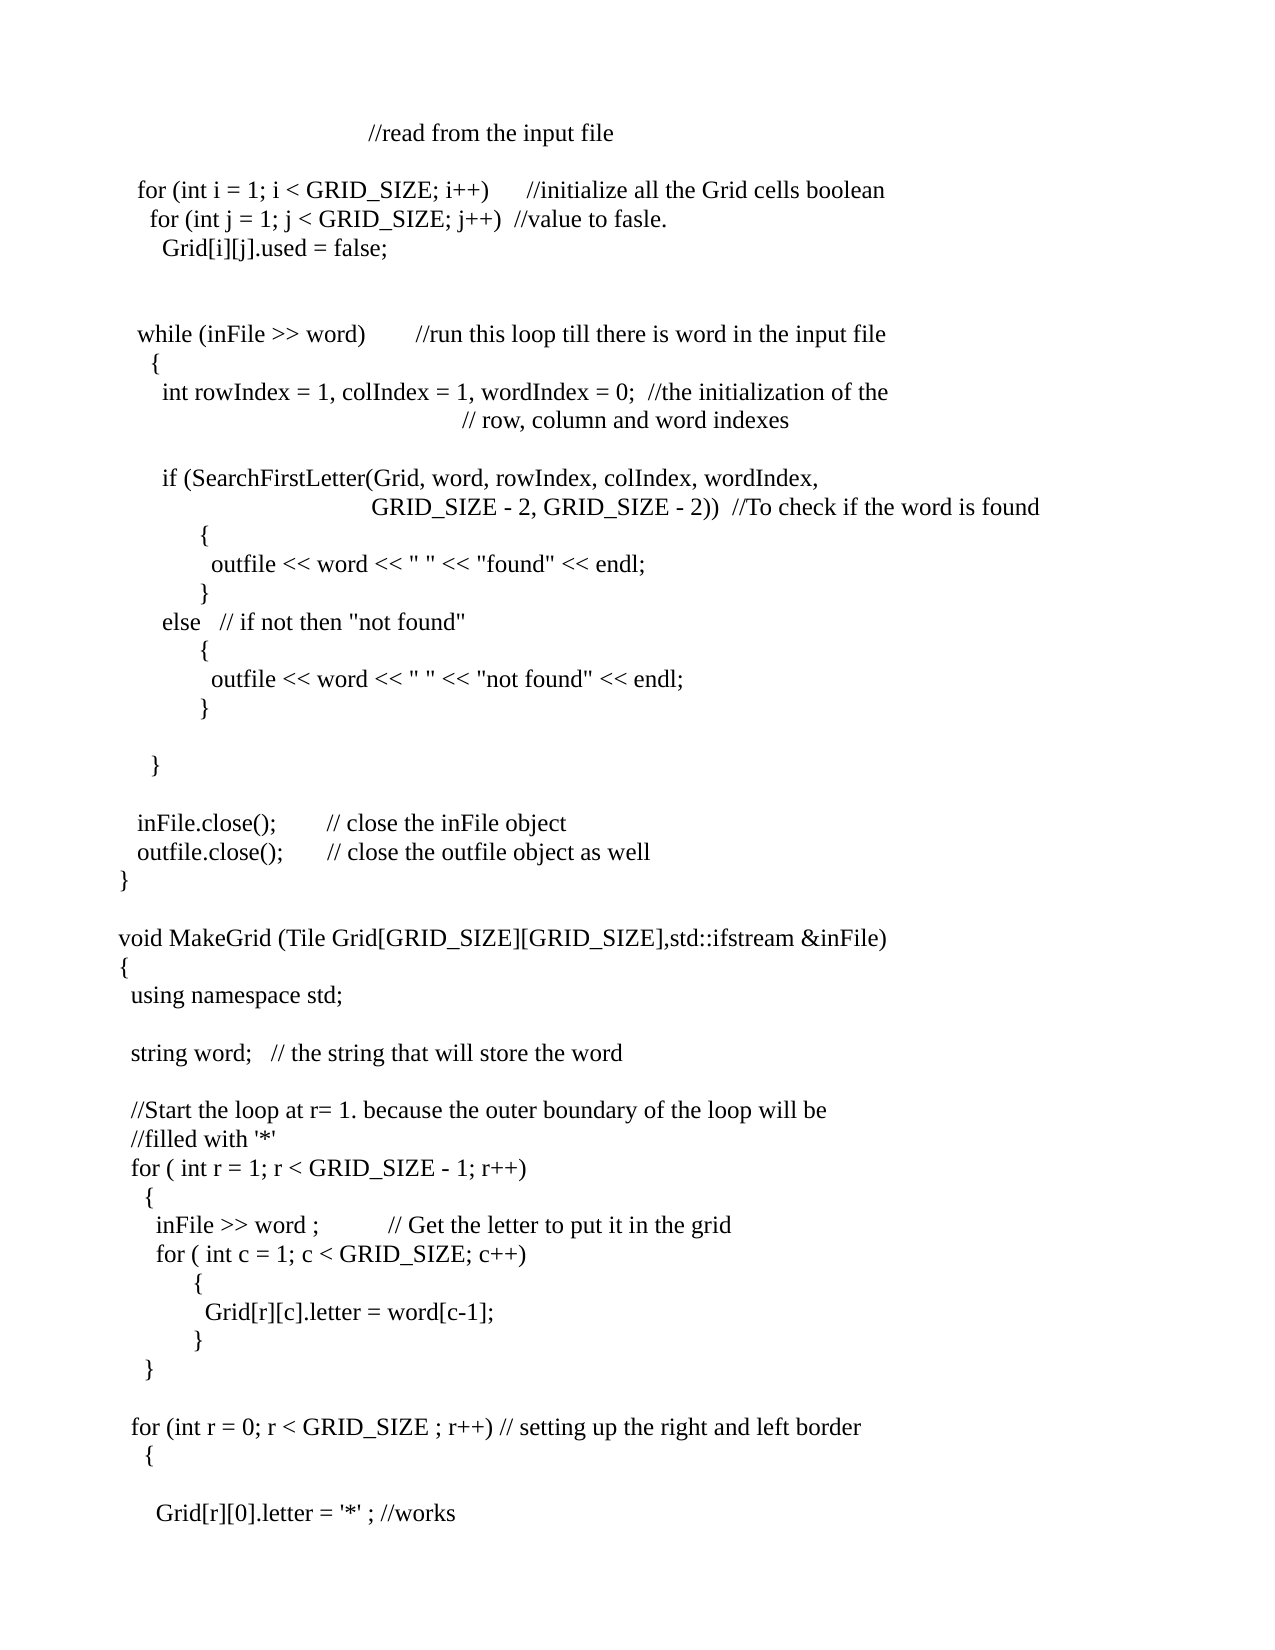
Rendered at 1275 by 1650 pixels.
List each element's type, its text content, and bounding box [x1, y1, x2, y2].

text { [118, 521, 1157, 549]
text //filled with '*' [118, 1124, 1157, 1153]
text GRID_SIZE - 2, GRID_SIZE - 2)) //To check if the word is found [118, 492, 1157, 521]
text Grid[r][c].letter = word[c-1]; [118, 1297, 1157, 1326]
text void MakeGrid (Tile Grid[GRID_SIZE][GRID_SIZE],std::ifstream &inFile) [118, 923, 1157, 952]
text } [118, 1326, 1157, 1354]
text //Start the loop at r= 1. because the outer boundary of the loop will be [118, 1096, 1157, 1124]
text outfile << word << " " << "found" << endl; [118, 549, 1157, 578]
text for ( int c = 1; c < GRID_SIZE; c++) [118, 1239, 1157, 1268]
text for (int r = 0; r < GRID_SIZE ; r++) // setting up the right and left border [118, 1412, 1157, 1441]
text } [118, 1354, 1157, 1383]
text { [118, 952, 1157, 981]
text Grid[i][j].used = false; [118, 233, 1157, 262]
text else // if not then "not found" [118, 607, 1157, 636]
text } [118, 578, 1157, 607]
text } [118, 751, 1157, 779]
text // row, column and word indexes [118, 406, 1157, 434]
text outfile << word << " " << "not found" << endl; [118, 664, 1157, 693]
text { [118, 1182, 1157, 1211]
text using namespace std; [118, 981, 1157, 1009]
text inFile >> word ; // Get the letter to put it in the grid [118, 1211, 1157, 1239]
text if (SearchFirstLetter(Grid, word, rowIndex, colIndex, wordIndex, [118, 463, 1157, 492]
text string word; // the string that will store the word [118, 1038, 1157, 1067]
text int rowIndex = 1, colIndex = 1, wordIndex = 0; //the initialization of the [118, 377, 1157, 406]
text { [118, 1268, 1157, 1297]
text while (inFile >> word) //run this loop till there is word in the input file [118, 319, 1157, 348]
text //read from the input file [118, 118, 1157, 147]
text for (int i = 1; i < GRID_SIZE; i++) //initialize all the Grid cells boolean [118, 176, 1157, 204]
text { [118, 636, 1157, 664]
text outfile.close(); // close the outfile object as well [118, 837, 1157, 866]
text inFile.close(); // close the inFile object [118, 808, 1157, 837]
text for ( int r = 1; r < GRID_SIZE - 1; r++) [118, 1153, 1157, 1182]
text } [118, 693, 1157, 722]
text } [118, 866, 1157, 894]
text Grid[r][0].letter = '*' ; //works [118, 1498, 1157, 1527]
text { [118, 348, 1157, 377]
text { [118, 1441, 1157, 1469]
text for (int j = 1; j < GRID_SIZE; j++) //value to fasle. [118, 204, 1157, 233]
